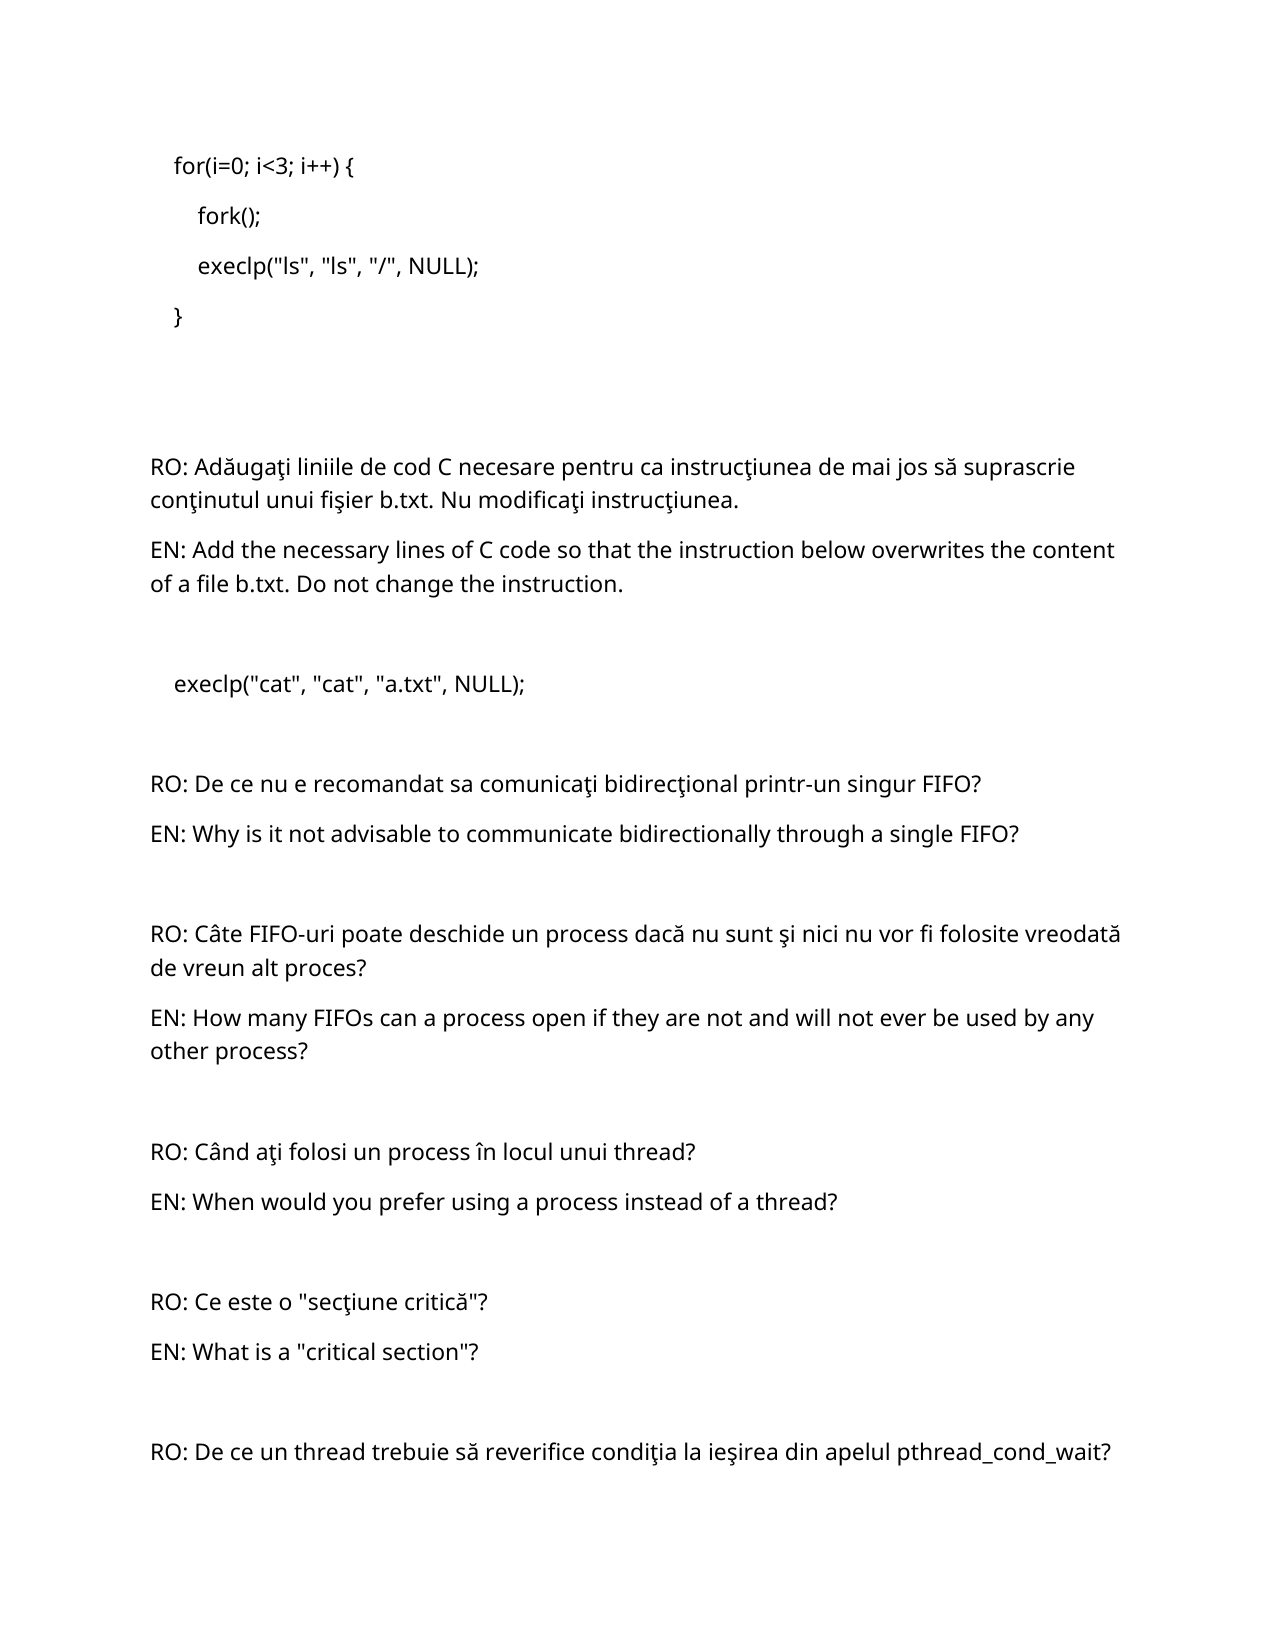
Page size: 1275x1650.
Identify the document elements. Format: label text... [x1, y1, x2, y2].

text execlp("ls", "ls", "/", NULL); [150, 250, 1125, 281]
text RO: De ce un thread trebuie să reverifice condiţia la ieşirea din apelul pthread_cond_wait? [150, 1436, 1125, 1467]
text EN: What is a "critical section"? [150, 1336, 1125, 1367]
text fork(); [150, 200, 1125, 231]
text } [150, 300, 1125, 332]
text RO: Câte FIFO-uri poate deschide un process dacă nu sunt şi nici nu vor fi folosite vreodată de vreun alt proces? [150, 918, 1125, 983]
text RO: Ce este o "secţiune critică"? [150, 1286, 1125, 1317]
text EN: How many FIFOs can a process open if they are not and will not ever be used by any other process? [150, 1002, 1125, 1067]
text for(i=0; i<3; i++) { [150, 150, 1125, 181]
text execlp("cat", "cat", "a.txt", NULL); [150, 668, 1125, 699]
text EN: Add the necessary lines of C code so that the instruction below overwrites the content of a file b.txt. Do not change the instruction. [150, 534, 1125, 599]
text RO: De ce nu e recomandat sa comunicaţi bidirecţional printr-un singur FIFO? [150, 768, 1125, 799]
text RO: Când aţi folosi un process în locul unui thread? [150, 1136, 1125, 1167]
text EN: Why is it not advisable to communicate bidirectionally through a single FIFO? [150, 818, 1125, 849]
text EN: When would you prefer using a process instead of a thread? [150, 1186, 1125, 1217]
text RO: Adăugaţi liniile de cod C necesare pentru ca instrucţiunea de mai jos să suprascrie conţinutul unui fişier b.txt. Nu modificaţi instrucţiunea. [150, 451, 1125, 515]
